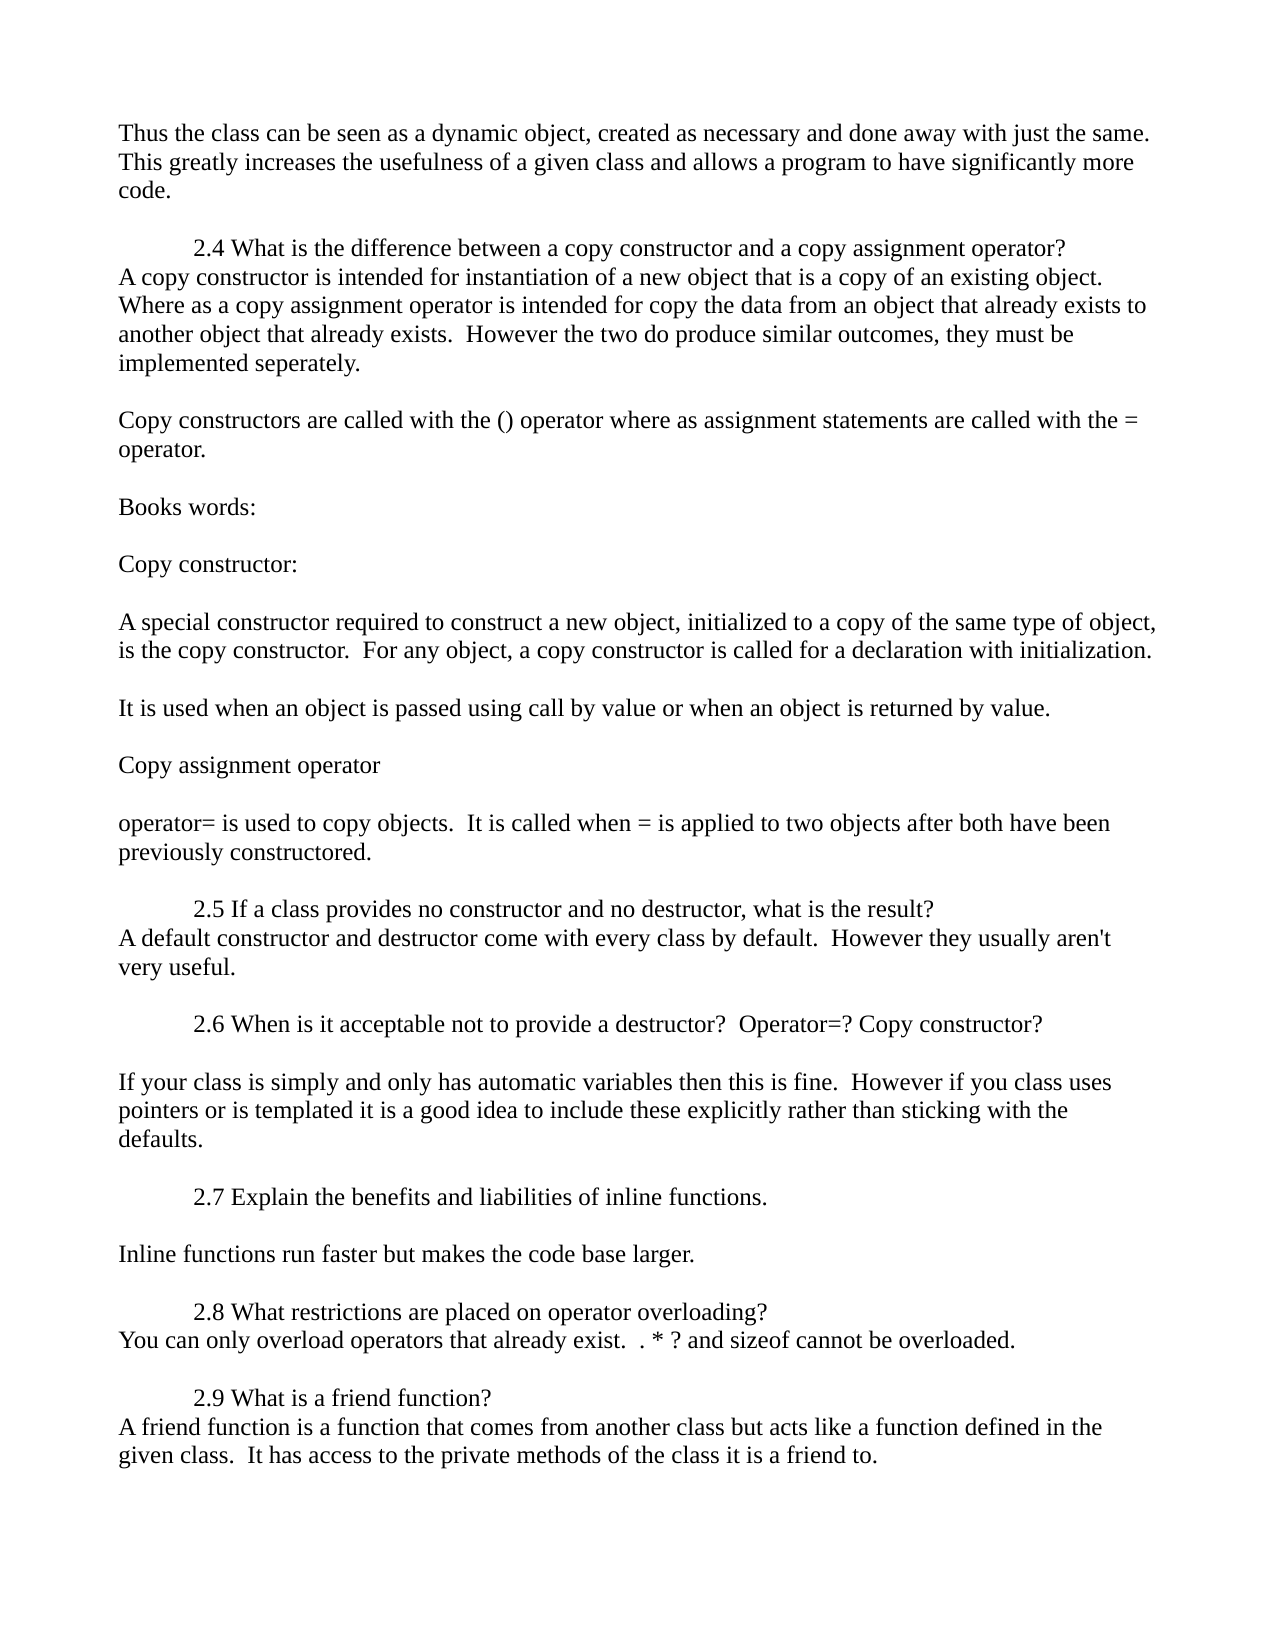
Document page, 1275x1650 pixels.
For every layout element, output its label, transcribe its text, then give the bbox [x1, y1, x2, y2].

list Explain the benefits and liabilities of inline functions. [193, 1182, 1157, 1211]
list When is it acceptable not to provide a destructor? Operator=? Copy constructor? [193, 1009, 1157, 1038]
text Copy constructor: [118, 549, 1157, 578]
text Copy assignment operator [118, 751, 1157, 779]
text A copy constructor is intended for instantiation of a new object that is a copy of an existing object. Where as a copy assignment operator is intended for copy the data from an object that already exists to another object that already exists. However the two do produce similar outcomes, they must be implemented seperately. [118, 262, 1157, 377]
text If your class is simply and only has automatic variables then this is fine. However if you class uses pointers or is templated it is a good idea to include these explicitly rather than sticking with the defaults. [118, 1067, 1157, 1153]
list If a class provides no constructor and no destructor, what is the result? [193, 894, 1157, 923]
text Copy constructors are called with the () operator where as assignment statements are called with the = operator. [118, 406, 1157, 463]
list What restrictions are placed on operator overloading? [193, 1297, 1157, 1326]
list What is the difference between a copy constructor and a copy assignment operator? [193, 233, 1157, 262]
text A friend function is a function that comes from another class but acts like a function defined in the given class. It has access to the private methods of the class it is a friend to. [118, 1412, 1157, 1469]
text Thus the class can be seen as a dynamic object, created as necessary and done away with just the same. This greatly increases the usefulness of a given class and allows a program to have significantly more code. [118, 118, 1157, 204]
text It is used when an object is passed using call by value or when an object is returned by value. [118, 693, 1157, 722]
list What is a friend function? [193, 1383, 1157, 1412]
text operator= is used to copy objects. It is called when = is applied to two objects after both have been previously constructored. [118, 808, 1157, 866]
text A special constructor required to construct a new object, initialized to a copy of the same type of object, is the copy constructor. For any object, a copy constructor is called for a declaration with initialization. [118, 607, 1157, 664]
text Inline functions run faster but makes the code base larger. [118, 1239, 1157, 1268]
text You can only overload operators that already exist. . * ? and sizeof cannot be overloaded. [118, 1326, 1157, 1354]
text A default constructor and destructor come with every class by default. However they usually aren't very useful. [118, 923, 1157, 981]
text Books words: [118, 492, 1157, 521]
